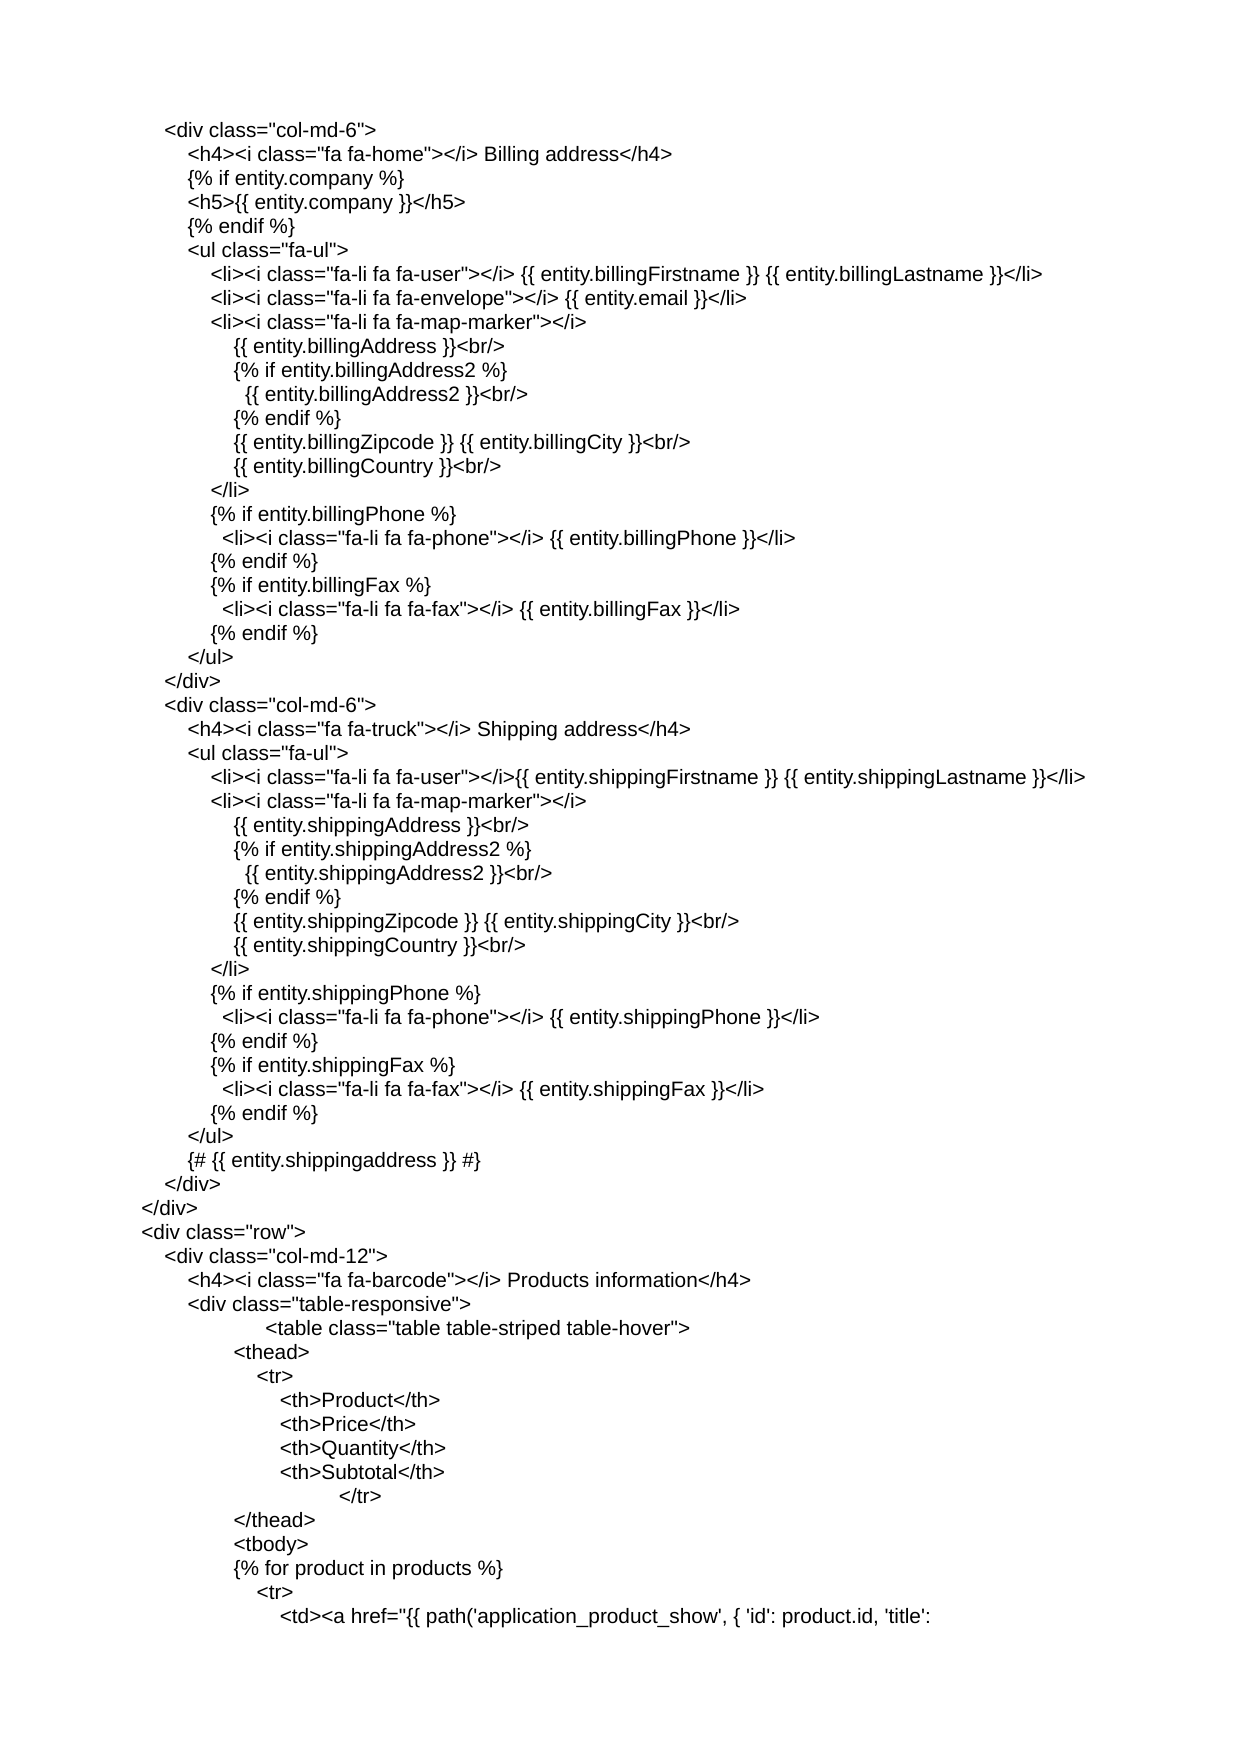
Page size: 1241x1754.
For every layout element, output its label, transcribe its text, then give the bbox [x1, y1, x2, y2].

text </ul> [118, 645, 1122, 669]
text <th>Subtotal</th> [118, 1460, 1122, 1484]
text {% if entity.billingFax %} [118, 573, 1122, 597]
text <div class="col-md-6"> [118, 118, 1122, 142]
text </div> [118, 669, 1122, 693]
text {{ entity.billingAddress2 }}<br/> [118, 382, 1122, 406]
text {{ entity.billingZipcode }} {{ entity.billingCity }}<br/> [118, 429, 1122, 453]
text {% if entity.shippingAddress2 %} [118, 837, 1122, 861]
text <li><i class="fa-li fa fa-fax"></i> {{ entity.billingFax }}</li> [118, 597, 1122, 621]
text <li><i class="fa-li fa fa-map-marker"></i> [118, 310, 1122, 334]
text {{ entity.billingCountry }}<br/> [118, 453, 1122, 477]
text {% endif %} [118, 549, 1122, 573]
text {% if entity.shippingFax %} [118, 1052, 1122, 1076]
text {% endif %} [118, 621, 1122, 645]
text <li><i class="fa-li fa fa-user"></i>{{ entity.shippingFirstname }} {{ entity.shippingLastname }}</li> [118, 765, 1122, 789]
text {% if entity.shippingPhone %} [118, 981, 1122, 1004]
text <div class="col-md-12"> [118, 1244, 1122, 1268]
text <li><i class="fa-li fa fa-phone"></i> {{ entity.billingPhone }}</li> [118, 525, 1122, 549]
text <li><i class="fa-li fa fa-envelope"></i> {{ entity.email }}</li> [118, 286, 1122, 310]
text <td><a href="{{ path('application_product_show', { 'id': product.id, 'title': [118, 1603, 1122, 1627]
text {% endif %} [118, 885, 1122, 909]
text <ul class="fa-ul"> [118, 741, 1122, 765]
text <h4><i class="fa fa-truck"></i> Shipping address</h4> [118, 717, 1122, 741]
text </div> [118, 1196, 1122, 1220]
text </thead> [118, 1508, 1122, 1532]
text {{ entity.shippingZipcode }} {{ entity.shippingCity }}<br/> [118, 909, 1122, 933]
text <div class="table-responsive"> [118, 1292, 1122, 1316]
text <th>Price</th> [118, 1412, 1122, 1436]
text </li> [118, 477, 1122, 501]
text {% endif %} [118, 214, 1122, 238]
text {% endif %} [118, 1100, 1122, 1124]
text <div class="col-md-6"> [118, 693, 1122, 717]
text <tr> [118, 1364, 1122, 1388]
text <th>Quantity</th> [118, 1436, 1122, 1460]
text <li><i class="fa-li fa fa-phone"></i> {{ entity.shippingPhone }}</li> [118, 1004, 1122, 1028]
text <tr> [118, 1579, 1122, 1603]
text </div> [118, 1172, 1122, 1196]
text </tr> [118, 1484, 1122, 1508]
text {% for product in products %} [118, 1556, 1122, 1579]
text {# {{ entity.shippingaddress }} #} [118, 1148, 1122, 1172]
text {{ entity.billingAddress }}<br/> [118, 334, 1122, 358]
text {% if entity.billingPhone %} [118, 501, 1122, 525]
text </li> [118, 957, 1122, 981]
text </ul> [118, 1124, 1122, 1148]
text {% if entity.company %} [118, 166, 1122, 190]
text {% endif %} [118, 1028, 1122, 1052]
text <table class="table table-striped table-hover"> [118, 1316, 1122, 1340]
text <div class="row"> [118, 1220, 1122, 1244]
text {% endif %} [118, 406, 1122, 429]
text {{ entity.shippingAddress }}<br/> [118, 813, 1122, 837]
text {% if entity.billingAddress2 %} [118, 358, 1122, 382]
text <tbody> [118, 1532, 1122, 1556]
text <th>Product</th> [118, 1388, 1122, 1412]
text <h5>{{ entity.company }}</h5> [118, 190, 1122, 214]
text <li><i class="fa-li fa fa-user"></i> {{ entity.billingFirstname }} {{ entity.billingLastname }}</li> [118, 262, 1122, 286]
text {{ entity.shippingAddress2 }}<br/> [118, 861, 1122, 885]
text <ul class="fa-ul"> [118, 238, 1122, 262]
text <h4><i class="fa fa-home"></i> Billing address</h4> [118, 142, 1122, 166]
text {{ entity.shippingCountry }}<br/> [118, 933, 1122, 957]
text <thead> [118, 1340, 1122, 1364]
text <li><i class="fa-li fa fa-map-marker"></i> [118, 789, 1122, 813]
text <li><i class="fa-li fa fa-fax"></i> {{ entity.shippingFax }}</li> [118, 1076, 1122, 1100]
text <h4><i class="fa fa-barcode"></i> Products information</h4> [118, 1268, 1122, 1292]
